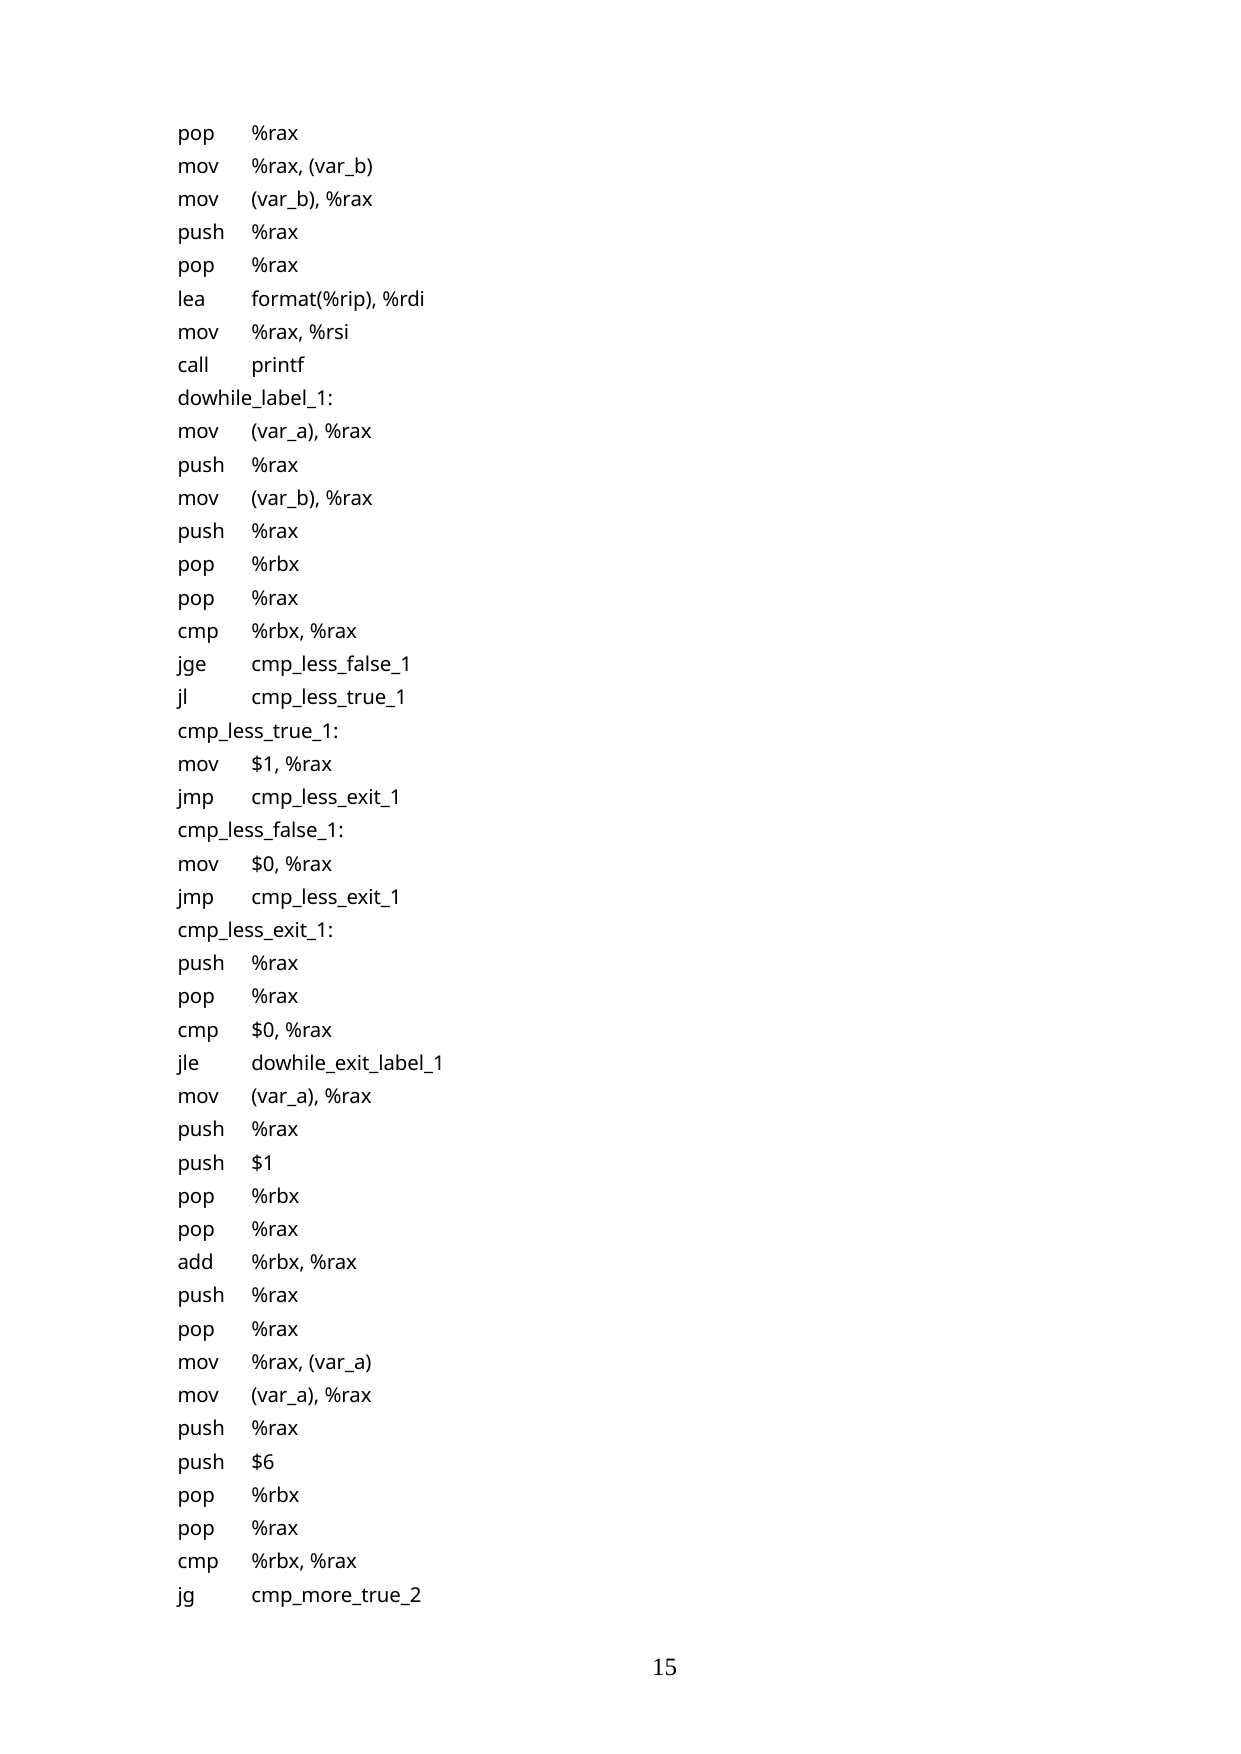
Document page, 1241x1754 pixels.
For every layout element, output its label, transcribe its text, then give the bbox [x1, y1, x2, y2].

text pop %rax mov %rax, (var_b) mov (var_b), %rax push %rax pop %rax lea format(%rip), %rdi mov %rax, %rsi call printf dowhile_label_1: mov (var_a), %rax push %rax mov (var_b), %rax push %rax pop %rbx pop %rax cmp %rbx, %rax jge cmp_less_false_1 jl cmp_less_true_1 cmp_less_true_1: mov $1, %rax jmp cmp_less_exit_1 cmp_less_false_1: mov $0, %rax jmp cmp_less_exit_1 cmp_less_exit_1: push %rax pop %rax cmp $0, %rax jle dowhile_exit_label_1 mov (var_a), %rax push %rax push $1 pop %rbx pop %rax add %rbx, %rax push %rax pop %rax mov %rax, (var_a) mov (var_a), %rax push %rax push $6 pop %rbx pop %rax cmp %rbx, %rax jg cmp_more_true_2 [177, 118, 1152, 1608]
